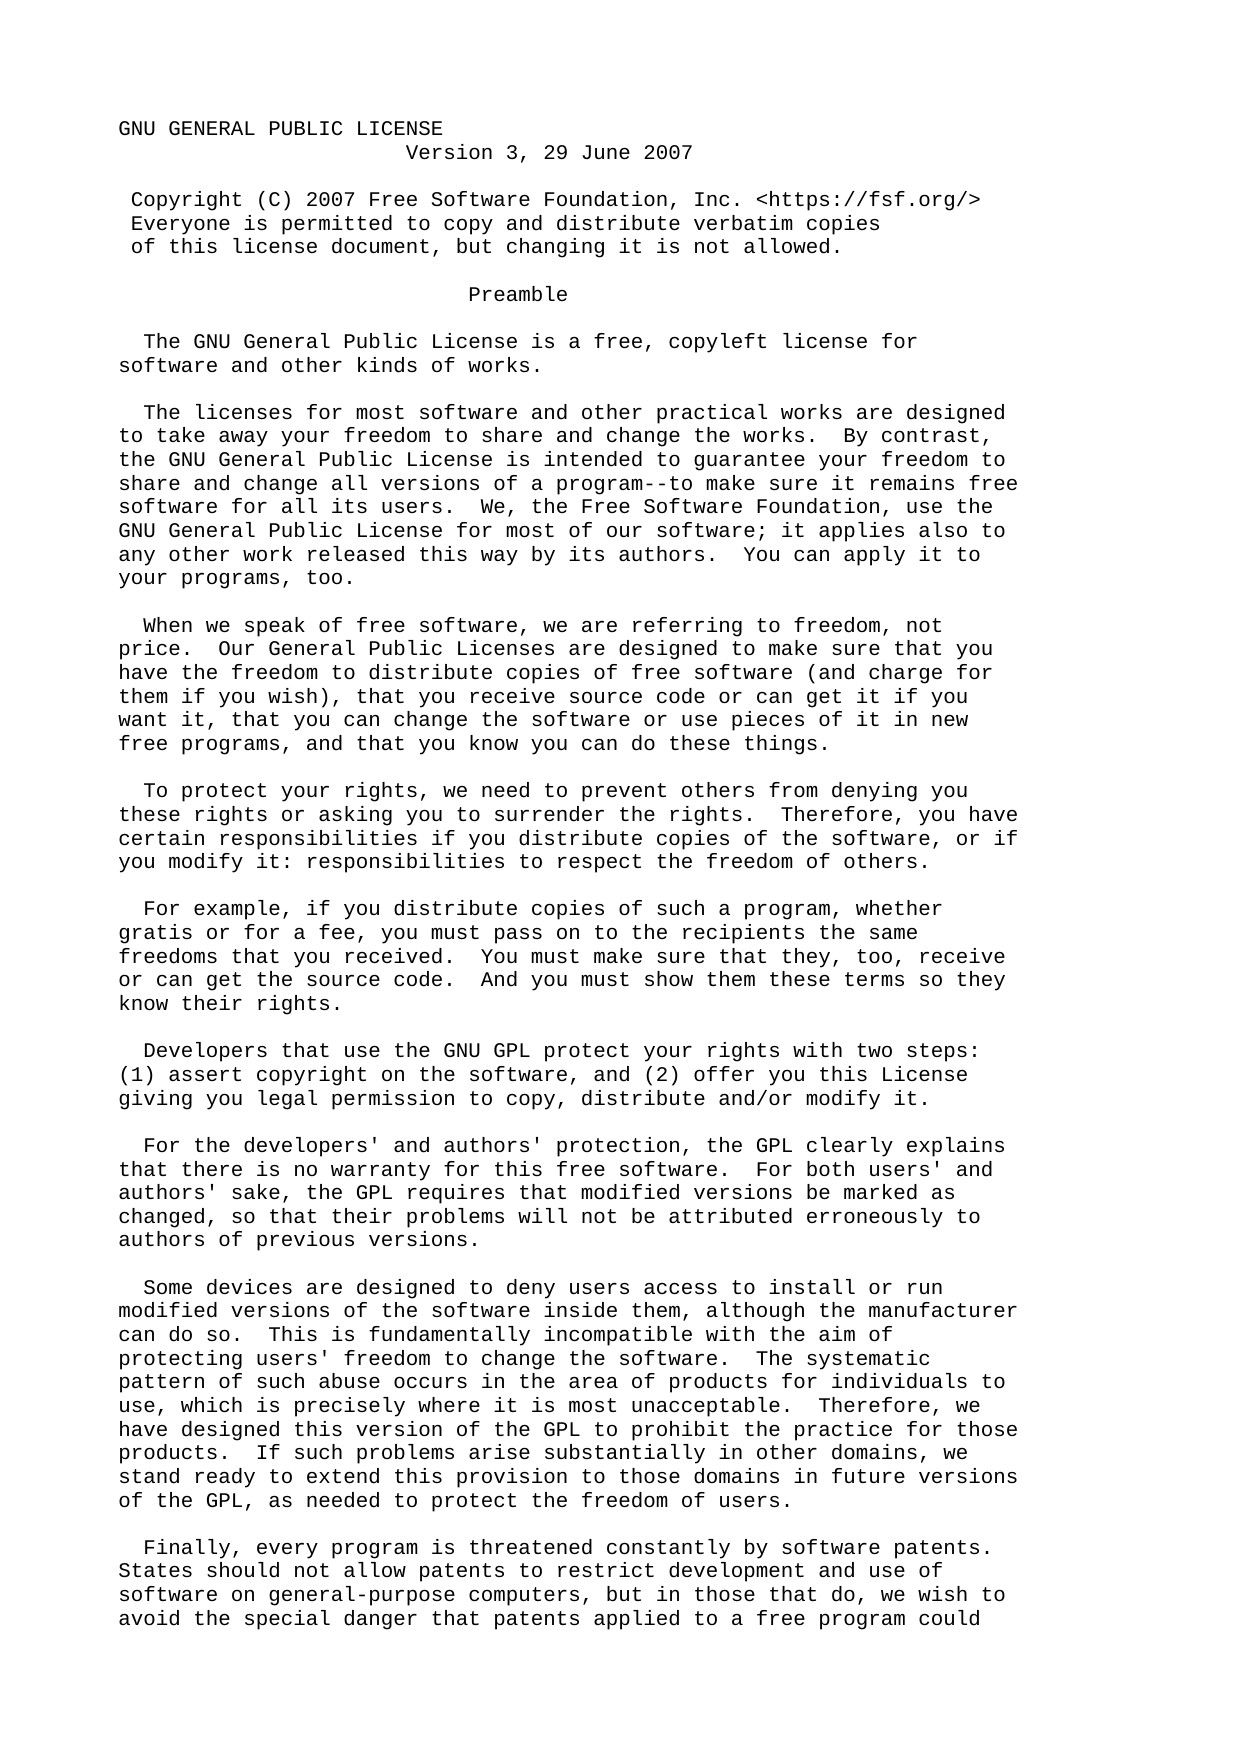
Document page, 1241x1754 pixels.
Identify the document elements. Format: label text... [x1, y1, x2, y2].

text (1) assert copyright on the software, and (2) offer you this License [118, 1064, 1122, 1088]
text pattern of such abuse occurs in the area of products for individuals to [118, 1371, 1122, 1395]
text can do so. This is fundamentally incompatible with the aim of [118, 1324, 1122, 1348]
text When we speak of free software, we are referring to freedom, not [118, 615, 1122, 638]
text free programs, and that you know you can do these things. [118, 733, 1122, 757]
text For example, if you distribute copies of such a program, whether [118, 898, 1122, 922]
text of this license document, but changing it is not allowed. [118, 236, 1122, 260]
text software on general-purpose computers, but in those that do, we wish to [118, 1584, 1122, 1608]
text use, which is precisely where it is most unacceptable. Therefore, we [118, 1395, 1122, 1419]
text Preamble [118, 284, 1122, 307]
text freedoms that you received. You must make sure that they, too, receive [118, 946, 1122, 969]
text have designed this version of the GPL to prohibit the practice for those [118, 1419, 1122, 1442]
text you modify it: responsibilities to respect the freedom of others. [118, 851, 1122, 875]
text the GNU General Public License is intended to guarantee your freedom to [118, 449, 1122, 473]
text changed, so that their problems will not be attributed erroneously to [118, 1206, 1122, 1229]
text Everyone is permitted to copy and distribute verbatim copies [118, 213, 1122, 236]
text any other work released this way by its authors. You can apply it to [118, 544, 1122, 567]
text these rights or asking you to surrender the rights. Therefore, you have [118, 804, 1122, 827]
text to take away your freedom to share and change the works. By contrast, [118, 426, 1122, 449]
text protecting users' freedom to change the software. The systematic [118, 1348, 1122, 1371]
text stand ready to extend this provision to those domains in future versions [118, 1466, 1122, 1489]
text gratis or for a fee, you must pass on to the recipients the same [118, 922, 1122, 946]
text GNU General Public License for most of our software; it applies also to [118, 520, 1122, 544]
text or can get the source code. And you must show them these terms so they [118, 969, 1122, 993]
text avoid the special danger that patents applied to a free program could [118, 1608, 1122, 1631]
text Developers that use the GNU GPL protect your rights with two steps: [118, 1040, 1122, 1064]
text Some devices are designed to deny users access to install or run [118, 1277, 1122, 1300]
text software and other kinds of works. [118, 354, 1122, 378]
text The licenses for most software and other practical works are designed [118, 402, 1122, 426]
text software for all its users. We, the Free Software Foundation, use the [118, 496, 1122, 520]
text For the developers' and authors' protection, the GPL clearly explains [118, 1135, 1122, 1158]
text giving you legal permission to copy, distribute and/or modify it. [118, 1088, 1122, 1111]
text States should not allow patents to restrict development and use of [118, 1561, 1122, 1584]
text modified versions of the software inside them, although the manufacturer [118, 1300, 1122, 1324]
text price. Our General Public Licenses are designed to make sure that you [118, 638, 1122, 662]
text certain responsibilities if you distribute copies of the software, or if [118, 827, 1122, 851]
text To protect your rights, we need to prevent others from denying you [118, 780, 1122, 804]
text them if you wish), that you receive source code or can get it if you [118, 686, 1122, 709]
text know their rights. [118, 993, 1122, 1017]
text that there is no warranty for this free software. For both users' and [118, 1158, 1122, 1182]
text Copyright (C) 2007 Free Software Foundation, Inc. <https://fsf.org/> [118, 189, 1122, 213]
text Finally, every program is threatened constantly by software patents. [118, 1537, 1122, 1561]
text your programs, too. [118, 567, 1122, 591]
text of the GPL, as needed to protect the freedom of users. [118, 1489, 1122, 1513]
text authors' sake, the GPL requires that modified versions be marked as [118, 1182, 1122, 1206]
text products. If such problems arise substantially in other domains, we [118, 1442, 1122, 1466]
text share and change all versions of a program--to make sure it remains free [118, 473, 1122, 496]
text want it, that you can change the software or use pieces of it in new [118, 709, 1122, 733]
text The GNU General Public License is a free, copyleft license for [118, 331, 1122, 354]
text GNU GENERAL PUBLIC LICENSE [118, 118, 1122, 142]
text Version 3, 29 June 2007 [118, 142, 1122, 165]
text have the freedom to distribute copies of free software (and charge for [118, 662, 1122, 686]
text authors of previous versions. [118, 1229, 1122, 1253]
